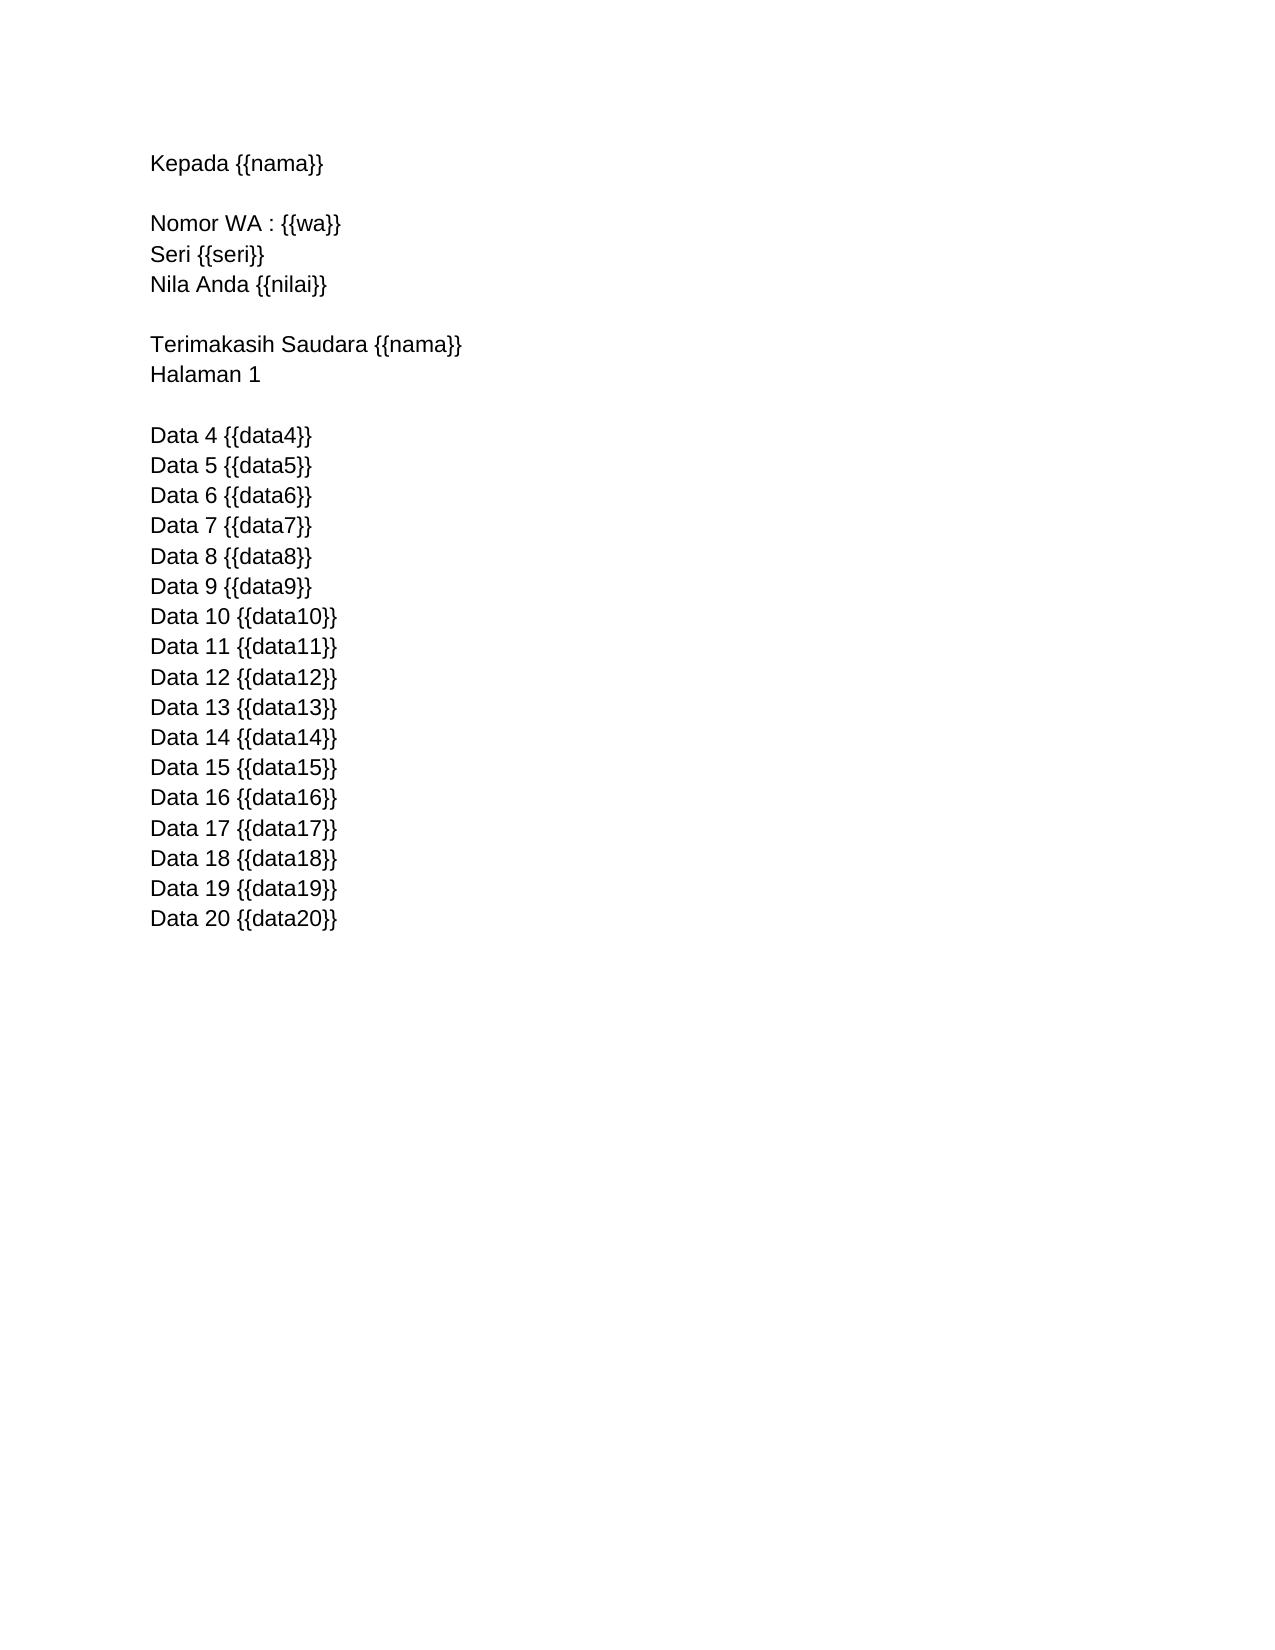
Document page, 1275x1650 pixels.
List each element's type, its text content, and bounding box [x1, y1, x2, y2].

text Data 4 {{data4}} [150, 422, 1125, 448]
text Data 10 {{data10}} [150, 603, 1125, 629]
text Data 7 {{data7}} [150, 512, 1125, 539]
text Kepada {{nama}} [150, 150, 1125, 176]
text Data 13 {{data13}} [150, 694, 1125, 720]
text Data 11 {{data11}} [150, 633, 1125, 660]
text Data 9 {{data9}} [150, 573, 1125, 599]
text Halaman 1 [150, 361, 1125, 388]
text Nomor WA : {{wa}} [150, 210, 1125, 237]
text Nila Anda {{nilai}} [150, 271, 1125, 297]
text Data 6 {{data6}} [150, 482, 1125, 509]
text Data 12 {{data12}} [150, 663, 1125, 690]
text Data 14 {{data14}} [150, 724, 1125, 750]
text Data 8 {{data8}} [150, 543, 1125, 569]
text Seri {{seri}} [150, 241, 1125, 267]
text Data 16 {{data16}} [150, 784, 1125, 811]
text Data 15 {{data15}} [150, 754, 1125, 781]
text Data 20 {{data20}} [150, 905, 1125, 932]
text Data 17 {{data17}} [150, 814, 1125, 841]
text Data 18 {{data18}} [150, 845, 1125, 871]
text Data 19 {{data19}} [150, 875, 1125, 901]
text Terimakasih Saudara {{nama}} [150, 331, 1125, 358]
text Data 5 {{data5}} [150, 452, 1125, 478]
